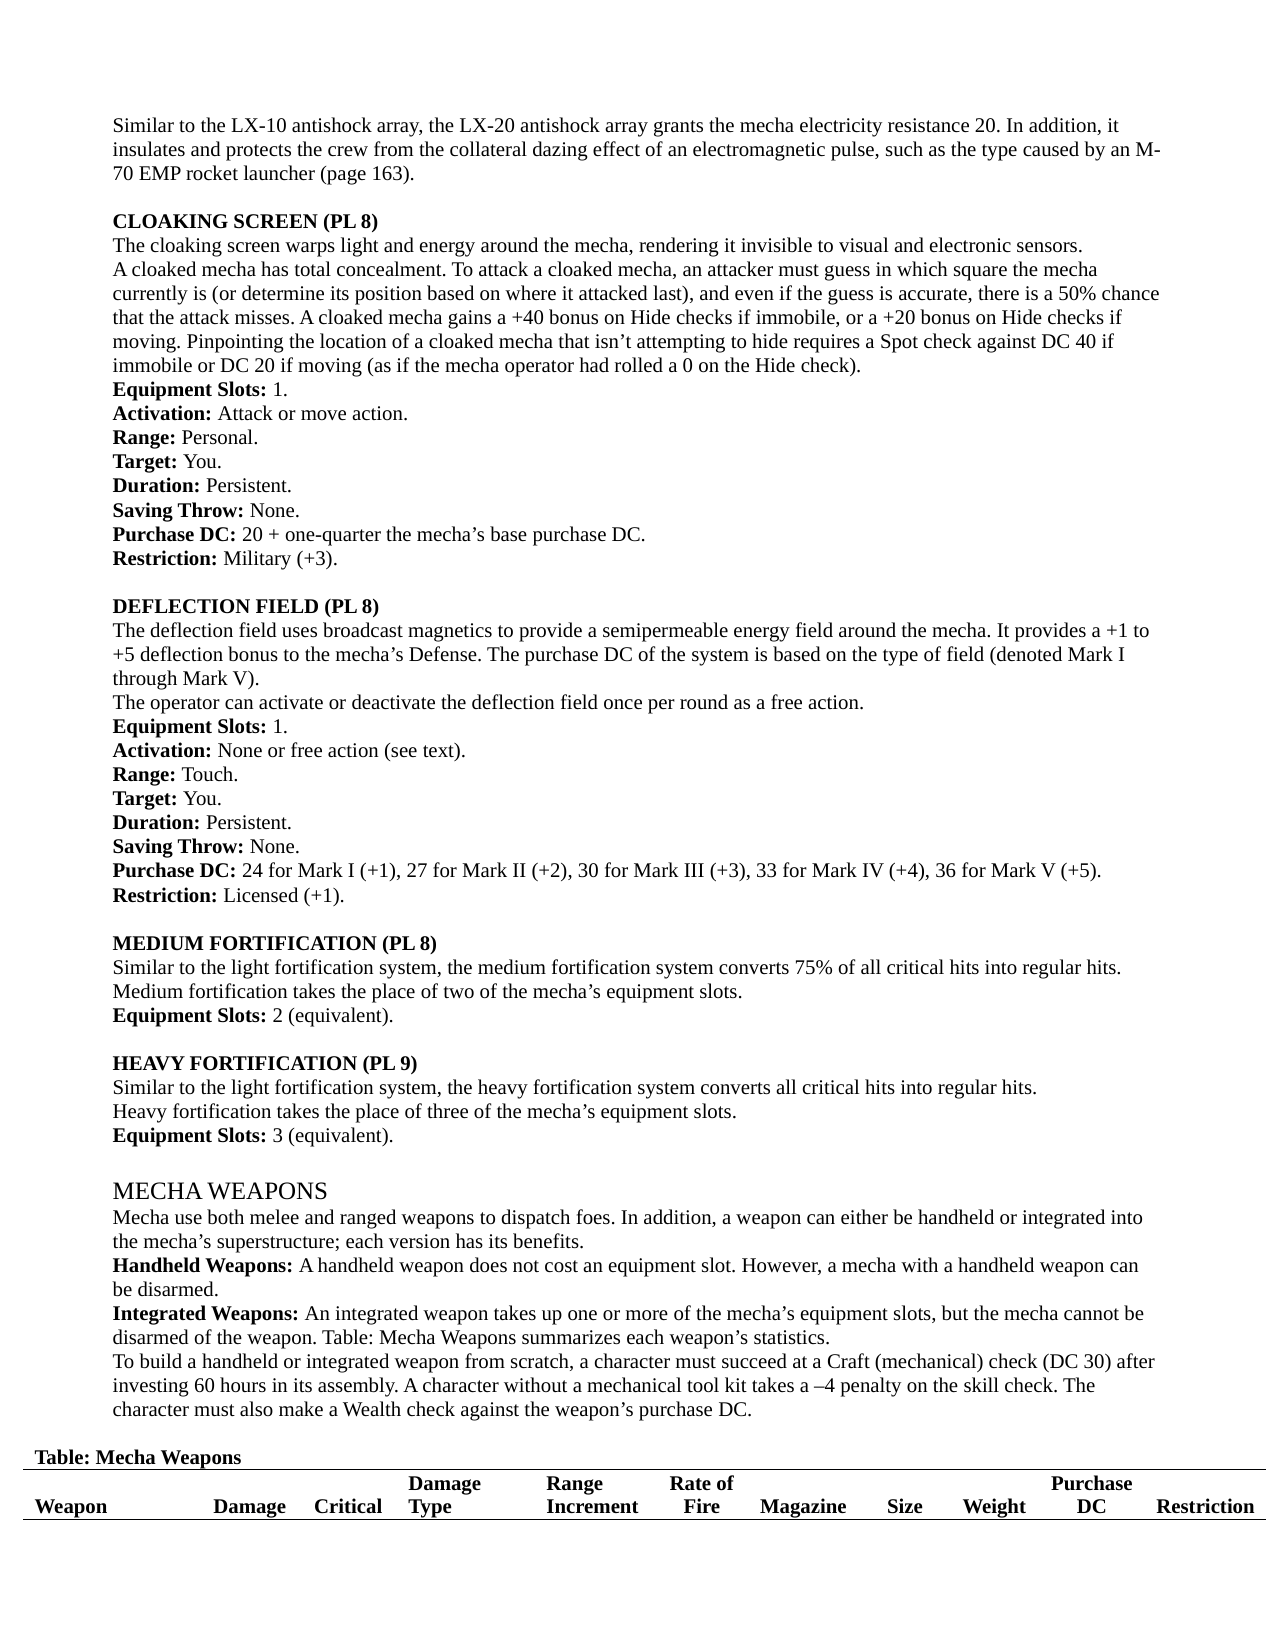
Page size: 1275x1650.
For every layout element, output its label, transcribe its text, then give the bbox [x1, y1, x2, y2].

text Range: Touch. [112, 762, 1162, 786]
text MEDIUM FORTIFICATION (PL 8) [112, 931, 1162, 955]
text Saving Throw: None. [112, 834, 1162, 858]
text Target: You. [112, 786, 1162, 810]
text Activation: Attack or move action. [112, 401, 1162, 425]
text Equipment Slots: 3 (equivalent). [112, 1123, 1162, 1147]
text The deflection field uses broadcast magnetics to provide a semipermeable energy field around the mecha. It provides a +1 to +5 deflection bonus to the mecha’s Defense. The purchase DC of the system is based on the type of field (denoted Mark I through Mark V). [112, 618, 1162, 690]
text A cloaked mecha has total concealment. To attack a cloaked mecha, an attacker must guess in which square the mecha currently is (or determine its position based on where it attacked last), and even if the guess is accurate, there is a 50% chance that the attack misses. A cloaked mecha gains a +40 bonus on Hide checks if immobile, or a +20 bonus on Hide checks if moving. Pinpointing the location of a cloaked mecha that isn’t attempting to hide requires a Spot check against DC 40 if immobile or DC 20 if moving (as if the mecha operator had rolled a 0 on the Hide check). [112, 257, 1162, 377]
text Equipment Slots: 1. [112, 377, 1162, 401]
text Range: Personal. [112, 425, 1162, 449]
table_cell Rate of Fire [657, 1470, 746, 1518]
text Mecha use both melee and ranged weapons to dispatch foes. In addition, a weapon can either be handheld or integrated into the mecha’s superstructure; each version has its benefits. [112, 1205, 1162, 1253]
text Medium fortification takes the place of two of the mecha’s equipment slots. [112, 979, 1162, 1003]
text Restriction: Licensed (+1). [112, 882, 1162, 907]
text HEAVY FORTIFICATION (PL 9) [112, 1051, 1162, 1075]
text Purchase DC: 20 + one-quarter the mecha’s base purchase DC. [112, 522, 1162, 546]
text Integrated Weapons: An integrated weapon takes up one or more of the mecha’s equipment slots, but the mecha cannot be disarmed of the weapon. Table: Mecha Weapons summarizes each weapon’s statistics. [112, 1301, 1162, 1349]
table_cell Weight [949, 1470, 1039, 1518]
text DEFLECTION FIELD (PL 8) [112, 594, 1162, 618]
table_header Table: Mecha Weapons [23, 1445, 1266, 1469]
table_cell Purchase DC [1039, 1470, 1144, 1518]
text Restriction: Military (+3). [112, 546, 1162, 570]
text Duration: Persistent. [112, 810, 1162, 834]
text Similar to the light fortification system, the medium fortification system converts 75% of all critical hits into regular hits. [112, 955, 1162, 979]
text To build a handheld or integrated weapon from scratch, a character must succeed at a Craft (mechanical) check (DC 30) after investing 60 hours in its assembly. A character without a mechanical tool kit takes a –4 penalty on the skill check. The character must also make a Wealth check against the weapon’s purchase DC. [112, 1349, 1162, 1421]
table_cell Size [860, 1470, 949, 1518]
table_cell Critical [299, 1470, 397, 1518]
text Saving Throw: None. [112, 497, 1162, 522]
text Heavy fortification takes the place of three of the mecha’s equipment slots. [112, 1099, 1162, 1123]
text Activation: None or free action (see text). [112, 738, 1162, 762]
text The operator can activate or deactivate the deflection field once per round as a free action. [112, 690, 1162, 714]
text Duration: Persistent. [112, 473, 1162, 497]
text MECHA WEAPONS [112, 1176, 1162, 1205]
text Equipment Slots: 2 (equivalent). [112, 1003, 1162, 1027]
text Target: You. [112, 449, 1162, 473]
text The cloaking screen warps light and energy around the mecha, rendering it invisible to visual and electronic sensors. [112, 233, 1162, 257]
table_cell Restriction [1144, 1470, 1266, 1518]
text Handheld Weapons: A handheld weapon does not cost an equipment slot. However, a mecha with a handheld weapon can be disarmed. [112, 1253, 1162, 1301]
text Equipment Slots: 1. [112, 714, 1162, 738]
table_cell Damage Type [397, 1470, 535, 1518]
text Similar to the LX-10 antishock array, the LX-20 antishock array grants the mecha electricity resistance 20. In addition, it insulates and protects the crew from the collateral dazing effect of an electromagnetic pulse, such as the type caused by an M-70 EMP rocket launcher (page 163). [112, 112, 1162, 185]
table_cell Range Increment [535, 1470, 657, 1518]
table_cell Damage [202, 1470, 299, 1518]
table_cell Weapon [23, 1470, 202, 1518]
text Purchase DC: 24 for Mark I (+1), 27 for Mark II (+2), 30 for Mark III (+3), 33 for Mark IV (+4), 36 for Mark V (+5). [112, 858, 1162, 882]
table_cell Magazine [746, 1470, 860, 1518]
text Similar to the light fortification system, the heavy fortification system converts all critical hits into regular hits. [112, 1075, 1162, 1099]
text CLOAKING SCREEN (PL 8) [112, 209, 1162, 233]
